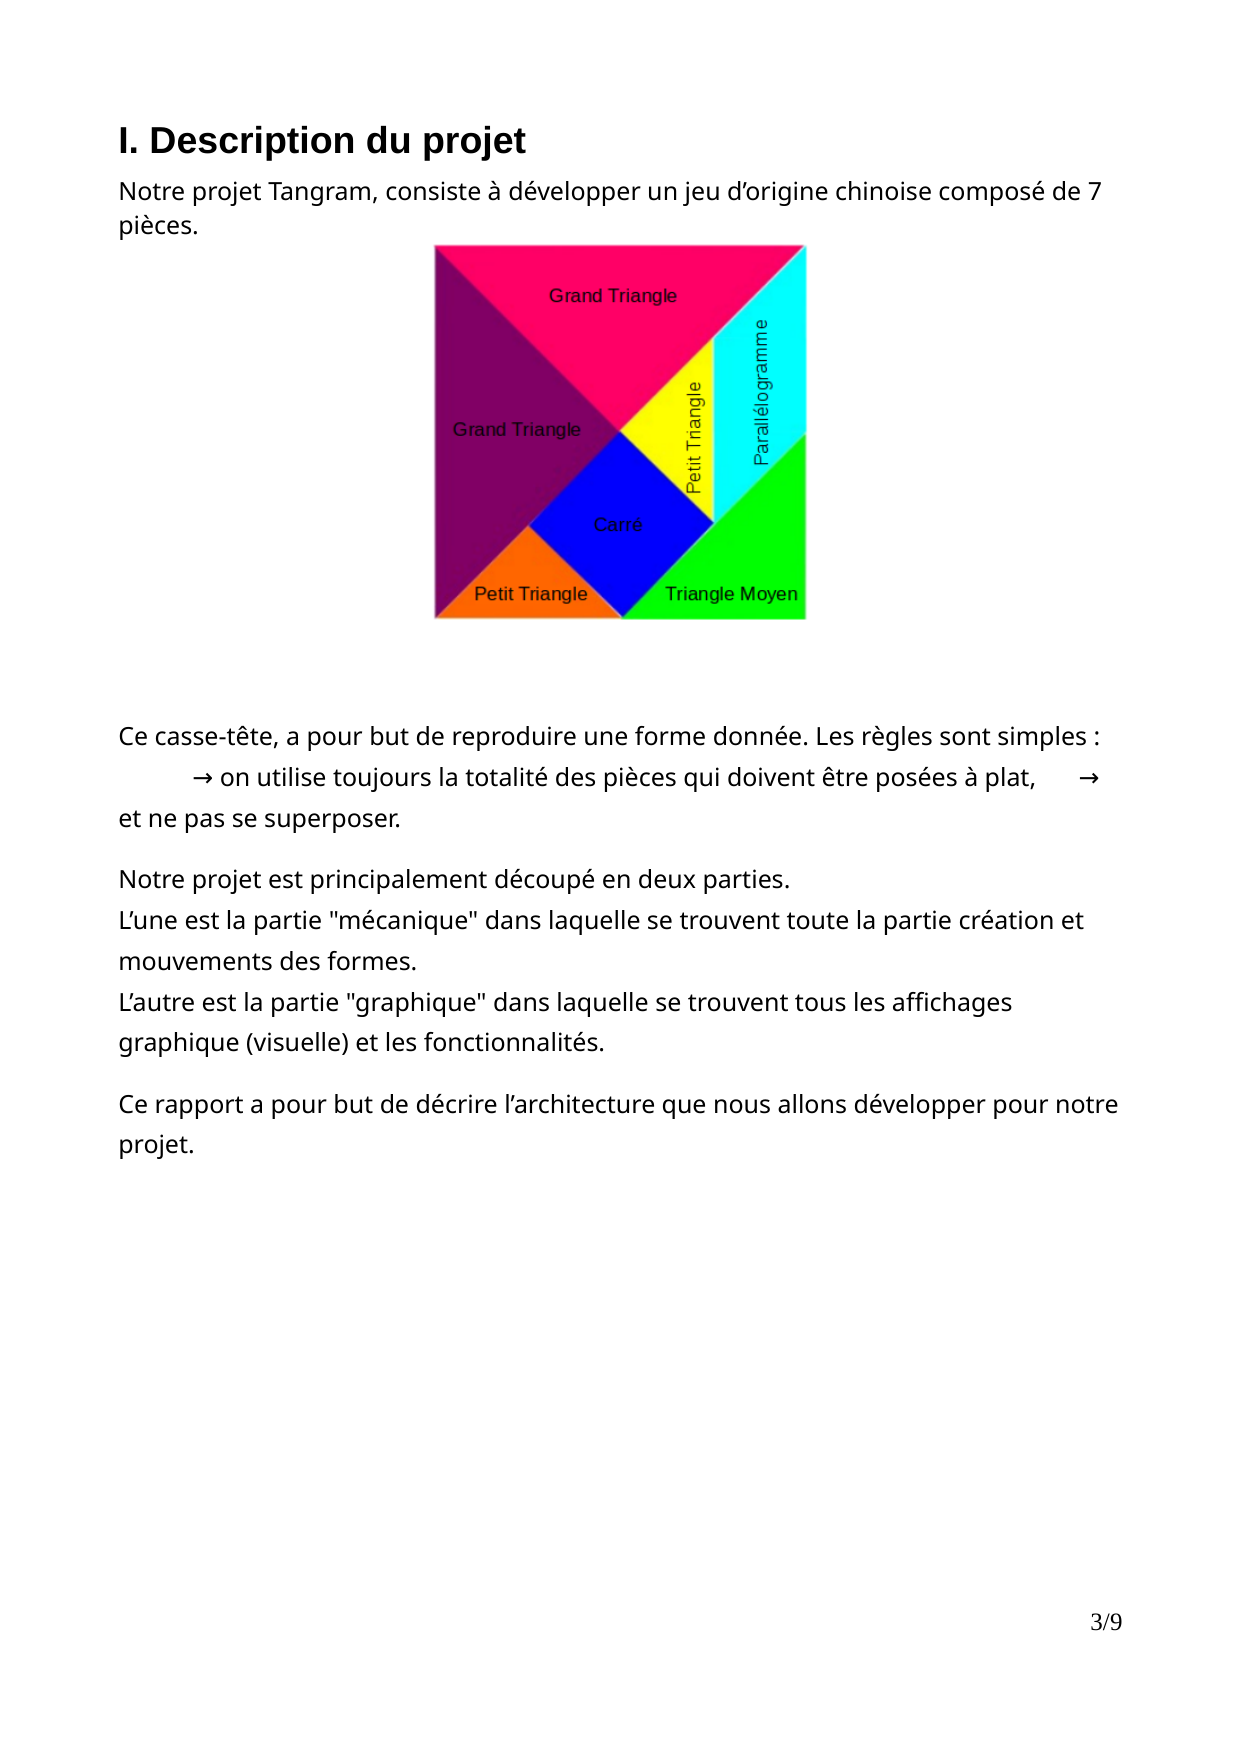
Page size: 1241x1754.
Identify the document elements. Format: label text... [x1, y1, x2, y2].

text L’une est la partie "mécanique" dans laquelle se trouvent toute la partie création et mouvements des formes. [118, 902, 1122, 977]
text → on utilise toujours la totalité des pièces qui doivent être posées à plat, → et ne pas se superposer. [118, 759, 1122, 834]
subtitle I. Description du projet [118, 118, 1122, 161]
text L’autre est la partie "graphique" dans laquelle se trouvent tous les affichages graphique (visuelle) et les fonctionnalités. [118, 984, 1122, 1059]
text Ce casse-tête, a pour but de reproduire une forme donnée. Les règles sont simples : [118, 719, 1122, 753]
text Notre projet Tangram, consiste à développer un jeu d’origine chinoise composé de 7 pièces. [118, 174, 1122, 242]
text Notre projet est principalement découpé en deux parties. [118, 862, 1122, 896]
text Ce rapport a pour but de décrire l’architecture que nous allons développer pour notre projet. [118, 1086, 1122, 1161]
picture [430, 241, 810, 623]
